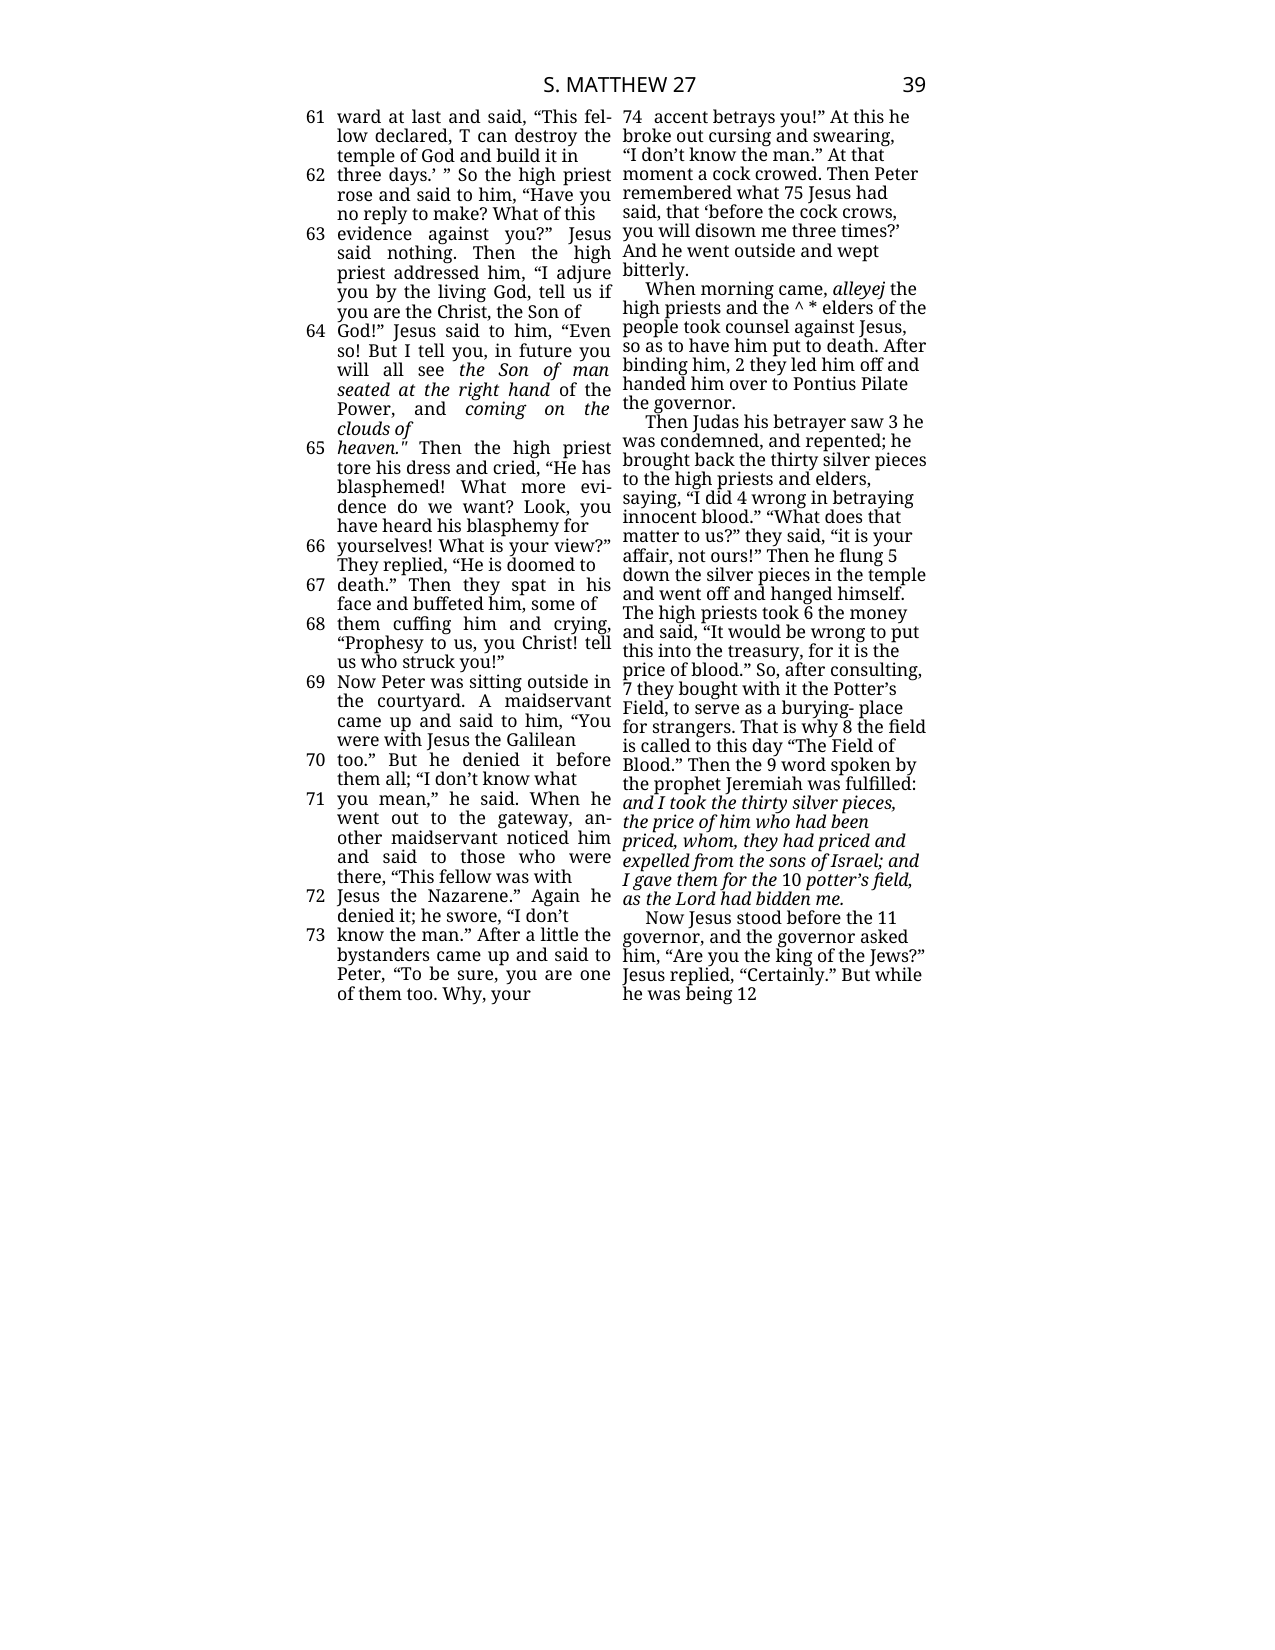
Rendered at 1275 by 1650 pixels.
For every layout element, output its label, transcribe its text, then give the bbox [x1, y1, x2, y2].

list Jesus the Nazarene.” Again he denied it; he swore, “I don’t [306, 887, 612, 926]
text Then Judas his betrayer saw 3 he was condemned, and re­pented; he brought back the thirty silver pieces to the high priests and elders, saying, “I did 4 wrong in betraying innocent blood.” “What does that mat­ter to us?” they said, “it is your affair, not ours!” Then he flung 5 down the silver pieces in the temple and went off and hanged himself. The high priests took 6 the money and said, “It would be wrong to put this into the treasury, for it is the price of blood.” So, after consulting, 7 they bought with it the Pot­ter’s Field, to serve as a burying- place for strangers. That is why 8 the field is called to this day “The Field of Blood.” Then the 9 word spoken by the prophet Jeremiah was fulfilled: and I took the thirty silver pieces, the price of him who had been priced, whom, they had priced and expelled from the sons of Israel; and I gave them for the 10 potter’s field, as the Lord had bidden me. [622, 413, 928, 909]
list you mean,” he said. When he went out to the gateway, an­other maidservant noticed him and said to those who were there, “This fellow was with [306, 790, 612, 887]
list heaven." Then the high priest tore his dress and cried, “He has blasphemed! What more evi­dence do we want? Look, you have heard his blasphemy for [306, 439, 612, 536]
list ward at last and said, “This fel­low declared, T can destroy the temple of God and build it in [306, 108, 612, 166]
text When morning came, alleyej the high priests and the ^ * elders of the people took counsel against Jesus, so as to have him put to death. After binding him, 2 they led him off and handed him over to Pontius Pilate the gov­ernor. [622, 280, 928, 413]
list too.” But he denied it before them all; “I don’t know what [306, 751, 612, 790]
list death.” Then they spat in his face and buffeted him, some of [306, 575, 612, 614]
list know the man.” After a little the bystanders came up and said to Peter, “To be sure, you are one of them too. Why, your [306, 926, 612, 1004]
list them cuffing him and crying, “Prophesy to us, you Christ! tell us who struck you!” [306, 614, 612, 673]
text broke out cursing and swearing, [622, 127, 928, 146]
list three days.’ ” So the high priest rose and said to him, “Have you no reply to make? What of this [306, 166, 612, 225]
list accent betrays you!” At this he [622, 108, 928, 127]
list evidence against you?” Jesus said nothing. Then the high priest addressed him, “I adjure you by the living God, tell us if you are the Christ, the Son of [306, 225, 612, 322]
list Now Peter was sitting outside in the courtyard. A maidservant came up and said to him, “You were with Jesus the Galilean [306, 673, 612, 751]
list yourselves! What is your view?” They replied, “He is doomed to [306, 536, 612, 575]
text “I don’t know the man.” At that moment a cock crowed. Then Peter remembered what 75 Jesus had said, that ‘before the cock crows, you will disown me three times?’ And he went out­side and wept bitterly. [622, 146, 928, 280]
list God!” Jesus said to him, “Even so! But I tell you, in future you will all see the Son of man seated at the right hand of the Power, and coming on the clouds of [306, 322, 612, 439]
text Now Jesus stood before the 11 governor, and the governor asked him, “Are you the king of the Jews?” Jesus replied, “Cer­tainly.” But while he was being 12 [622, 909, 928, 1004]
